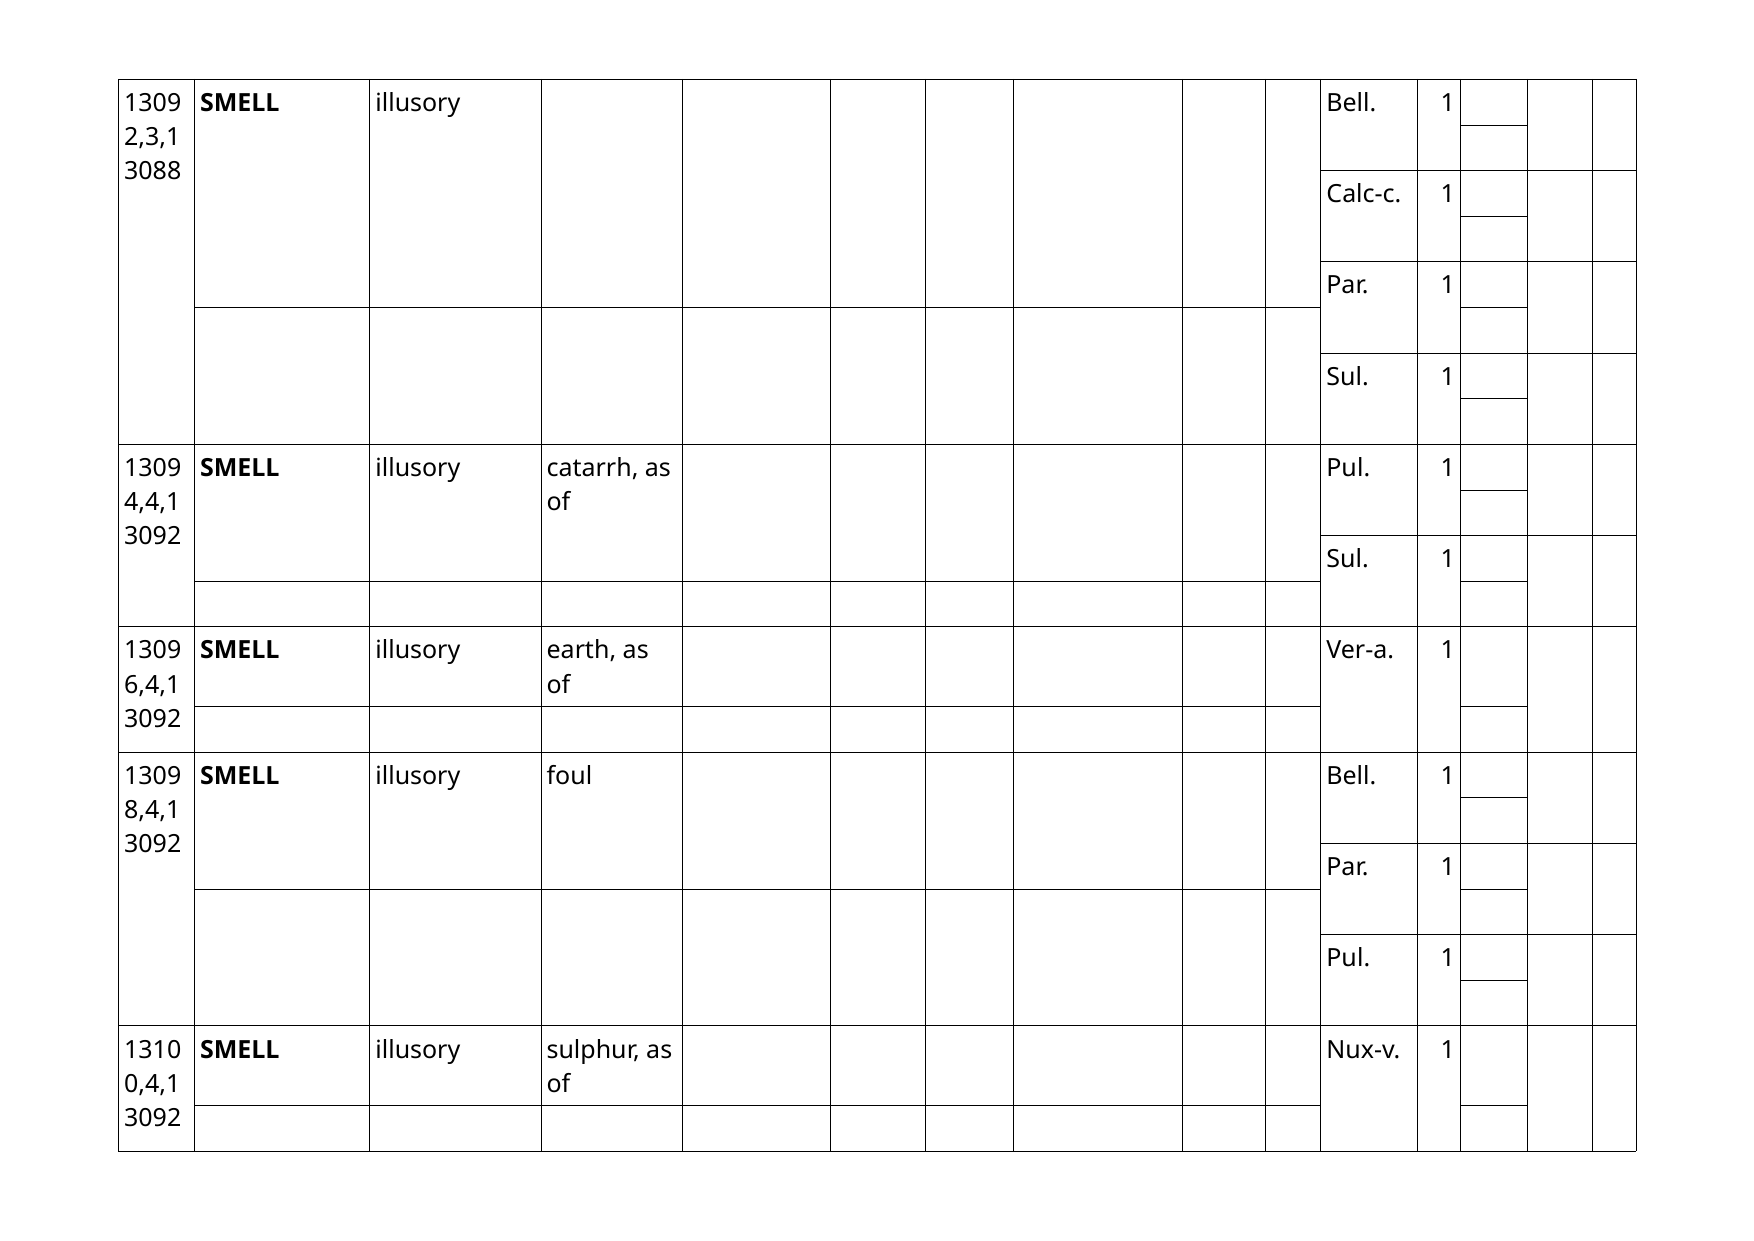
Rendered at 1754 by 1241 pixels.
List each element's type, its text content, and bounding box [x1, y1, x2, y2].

table_cell [831, 582, 925, 626]
table_cell [1593, 753, 1636, 843]
table_cell [1266, 890, 1320, 1025]
table_cell [1461, 308, 1527, 353]
table_cell [1461, 1026, 1527, 1105]
table_cell [1266, 707, 1320, 752]
table_cell smell [195, 753, 369, 888]
table_cell [542, 1106, 682, 1151]
table_cell [1461, 399, 1527, 444]
table_cell 1 [1418, 844, 1460, 934]
table_cell [1461, 935, 1527, 980]
table_cell 13092,3,13088 [119, 80, 194, 444]
table_cell [1461, 707, 1527, 752]
table_cell [1183, 445, 1265, 581]
table_cell [1528, 844, 1592, 934]
table_cell [926, 1026, 1013, 1105]
table_cell [1593, 262, 1636, 353]
table_cell 1 [1418, 80, 1460, 170]
table_cell Bell. [1321, 753, 1417, 843]
table_cell [1014, 445, 1182, 581]
table_cell 1 [1418, 354, 1460, 444]
table_cell [683, 582, 830, 626]
table_cell [1183, 1106, 1265, 1151]
table_cell [1014, 1106, 1182, 1151]
table_cell [1014, 627, 1182, 706]
table_cell [1461, 354, 1527, 398]
table_cell [831, 890, 925, 1025]
table_cell [1528, 1026, 1592, 1151]
table_cell [683, 890, 830, 1025]
table_cell [926, 753, 1013, 888]
table_cell 1 [1418, 171, 1460, 261]
table_cell 1 [1418, 1026, 1460, 1151]
table_cell [1593, 445, 1636, 535]
table_cell [195, 582, 369, 626]
table_cell [1461, 126, 1527, 170]
table_cell [195, 707, 369, 752]
table_cell [1183, 753, 1265, 888]
table_cell Bell. [1321, 80, 1417, 170]
table_cell [1461, 627, 1527, 706]
table_cell [683, 1106, 830, 1151]
table_cell Pul. [1321, 935, 1417, 1025]
table_cell illusory [370, 1026, 541, 1105]
table_cell [542, 707, 682, 752]
table_cell [1266, 582, 1320, 626]
table_cell [1014, 753, 1182, 888]
table_cell Par. [1321, 844, 1417, 934]
table_cell [370, 890, 541, 1025]
table_cell [831, 1106, 925, 1151]
table_cell sulphur, as of [542, 1026, 682, 1105]
table_cell smell [195, 80, 369, 307]
table_cell [926, 308, 1013, 444]
table_cell [1528, 171, 1592, 261]
table_cell [683, 1026, 830, 1105]
table_cell [683, 308, 830, 444]
table_cell [1461, 753, 1527, 797]
table_cell illusory [370, 627, 541, 706]
table_cell [831, 308, 925, 444]
table_cell [1528, 627, 1592, 752]
table_cell [1461, 262, 1527, 307]
table_cell [1266, 308, 1320, 444]
table_cell [1461, 582, 1527, 626]
table_cell 1 [1418, 627, 1460, 752]
table_cell [1014, 707, 1182, 752]
table_cell illusory [370, 753, 541, 888]
table_cell [1593, 80, 1636, 170]
table_cell [542, 890, 682, 1025]
table_cell [1183, 627, 1265, 706]
table_cell 1 [1418, 262, 1460, 353]
table_cell [1014, 582, 1182, 626]
table_cell 1 [1418, 935, 1460, 1025]
table_cell foul [542, 753, 682, 888]
table_cell [926, 707, 1013, 752]
table_cell 13098,4,13092 [119, 753, 194, 1025]
table_cell [831, 1026, 925, 1105]
table_cell [1183, 80, 1265, 307]
table_cell [1183, 1026, 1265, 1105]
table_cell smell [195, 627, 369, 706]
table_cell Ver-a. [1321, 627, 1417, 752]
table_cell 13096,4,13092 [119, 627, 194, 752]
table_cell 1 [1418, 445, 1460, 535]
table_cell [1014, 308, 1182, 444]
table_cell [1183, 707, 1265, 752]
table_cell [1461, 798, 1527, 843]
table_cell [370, 1106, 541, 1151]
table_cell [1014, 1026, 1182, 1105]
table_cell 1 [1418, 536, 1460, 626]
table_cell [1266, 1106, 1320, 1151]
table_cell [1528, 262, 1592, 353]
table_cell [926, 582, 1013, 626]
table_cell [542, 80, 682, 307]
table_cell [1528, 753, 1592, 843]
table_cell [195, 890, 369, 1025]
table_cell [1461, 445, 1527, 489]
table_cell [542, 308, 682, 444]
table_cell [1183, 308, 1265, 444]
table_cell [683, 445, 830, 581]
table_cell [1266, 1026, 1320, 1105]
table_cell [683, 707, 830, 752]
table_cell [1593, 627, 1636, 752]
table_cell [1528, 354, 1592, 444]
table_cell [195, 1106, 369, 1151]
table_cell 13094,4,13092 [119, 445, 194, 626]
table_cell [926, 1106, 1013, 1151]
table_cell [926, 445, 1013, 581]
table_cell [683, 753, 830, 888]
table_cell [1266, 753, 1320, 888]
table_cell earth, as of [542, 627, 682, 706]
table_cell catarrh, as of [542, 445, 682, 581]
table_cell [1461, 217, 1527, 261]
table_cell [1461, 1106, 1527, 1151]
table_cell [1528, 536, 1592, 626]
table_cell [1528, 935, 1592, 1025]
table_cell [1461, 890, 1527, 934]
table_cell smell [195, 1026, 369, 1105]
table_cell [1593, 171, 1636, 261]
table_cell Nux-v. [1321, 1026, 1417, 1151]
table_cell [1461, 536, 1527, 581]
table_cell [1461, 981, 1527, 1025]
table_cell [1266, 445, 1320, 581]
table_cell 1 [1418, 753, 1460, 843]
table_cell [831, 707, 925, 752]
table_cell illusory [370, 80, 541, 307]
table_cell [831, 445, 925, 581]
table_cell [370, 308, 541, 444]
table_cell [195, 308, 369, 444]
table_cell [1266, 627, 1320, 706]
table_cell [1528, 80, 1592, 170]
table_cell Calc-c. [1321, 171, 1417, 261]
table_cell [831, 627, 925, 706]
table_cell [926, 627, 1013, 706]
table_cell [683, 80, 830, 307]
table_cell [1593, 354, 1636, 444]
table_cell [1528, 445, 1592, 535]
table_cell [1014, 80, 1182, 307]
table_cell [1461, 491, 1527, 535]
table_cell smell [195, 445, 369, 581]
table_cell illusory [370, 445, 541, 581]
table_cell [1461, 171, 1527, 216]
table_cell [1014, 890, 1182, 1025]
table_cell Par. [1321, 262, 1417, 353]
table_cell [1183, 890, 1265, 1025]
table_cell [926, 890, 1013, 1025]
table_cell [1266, 80, 1320, 307]
table_cell [542, 582, 682, 626]
table_cell [831, 753, 925, 888]
table_cell [1593, 536, 1636, 626]
table_cell Pul. [1321, 445, 1417, 535]
table_cell [831, 80, 925, 307]
table_cell [1593, 1026, 1636, 1151]
table_cell [370, 582, 541, 626]
table_cell [926, 80, 1013, 307]
table_cell Sul. [1321, 354, 1417, 444]
table_cell [1593, 935, 1636, 1025]
table_cell [1183, 582, 1265, 626]
table_cell 13100,4,13092 [119, 1026, 194, 1151]
table_cell [1593, 844, 1636, 934]
table_cell [1461, 844, 1527, 888]
table_cell [370, 707, 541, 752]
table_cell [1461, 80, 1527, 124]
table_cell Sul. [1321, 536, 1417, 626]
table_cell [683, 627, 830, 706]
